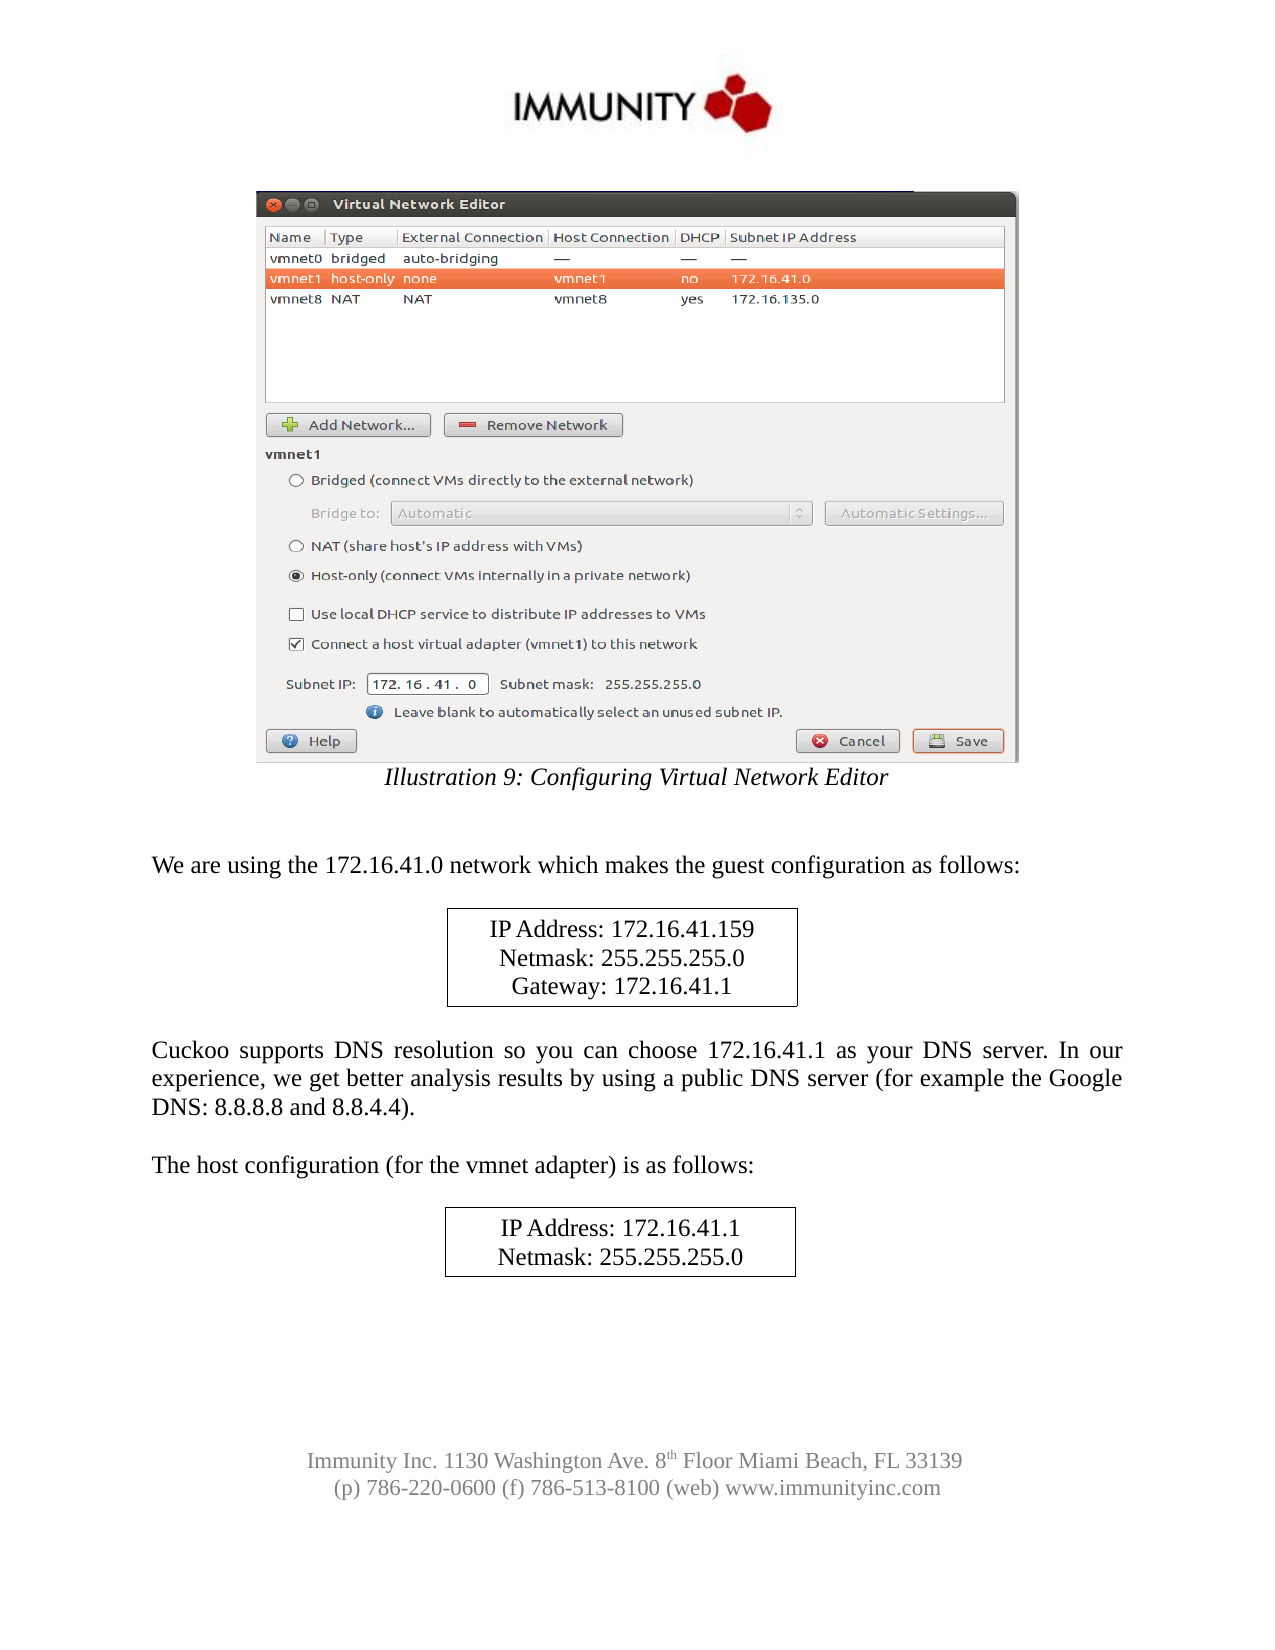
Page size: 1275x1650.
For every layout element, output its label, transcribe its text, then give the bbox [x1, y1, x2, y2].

table_header IP Address: 172.16.41.1 Netmask: 255.255.255.0 [446, 1208, 795, 1276]
text Cuckoo supports DNS resolution so you can choose 172.16.41.1 as your DNS server. In our experience, we get better analysis results by using a public DNS server (for example the Google DNS: 8.8.8.8 and 8.8.4.4). [151, 1035, 1123, 1121]
picture [256, 191, 1019, 763]
text The host configuration (for the vmnet adapter) is as follows: [151, 1150, 1123, 1178]
text We are using the 172.16.41.0 network which makes the guest configuration as follows: [151, 851, 1123, 879]
picture [493, 54, 783, 160]
table_header IP Address: 172.16.41.159 Netmask: 255.255.255.0 Gateway: 172.16.41.1 [448, 909, 797, 1006]
text Illustration 9: Configuring Virtual Network Editor [236, 191, 1039, 791]
